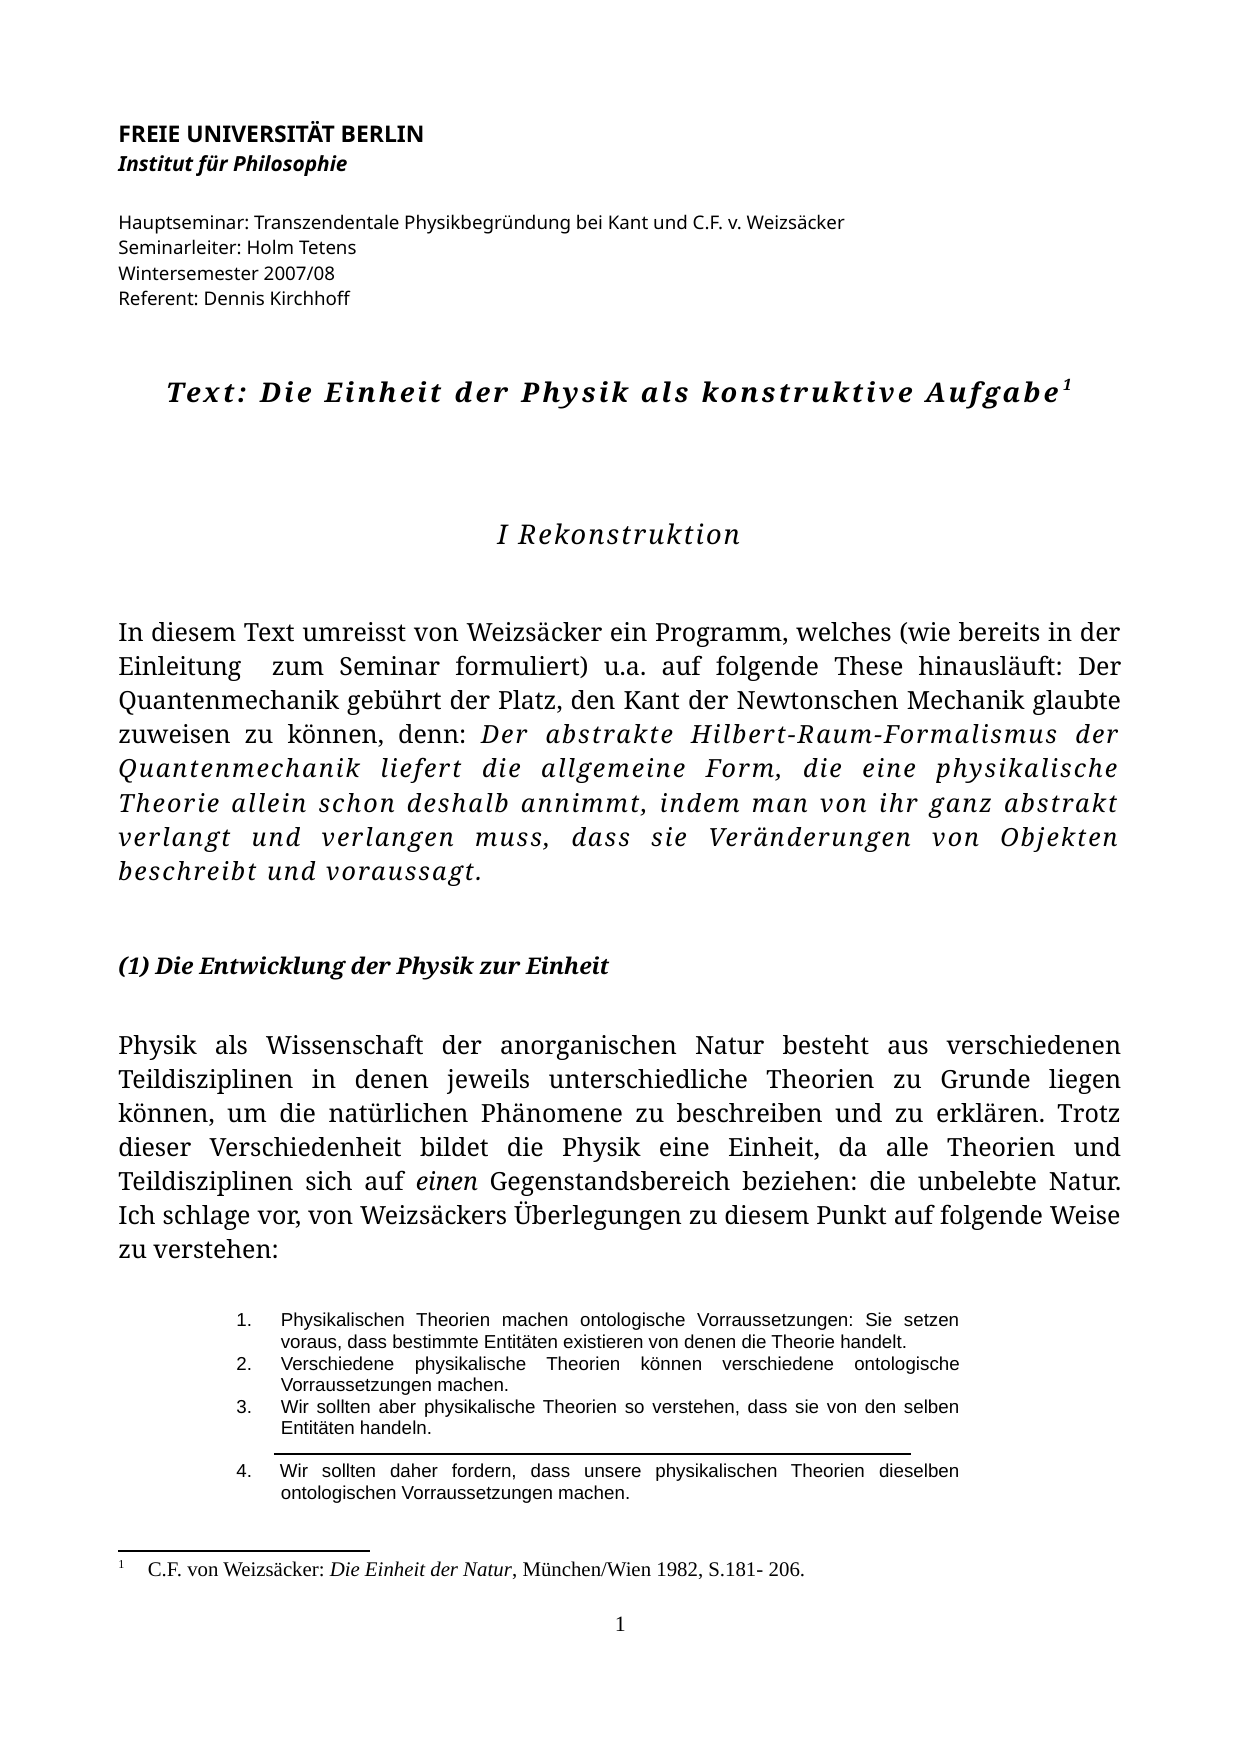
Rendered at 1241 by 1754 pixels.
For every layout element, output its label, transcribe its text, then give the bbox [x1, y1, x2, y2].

text 1. Physikalischen Theorien machen ontologische Vorraussetzungen: Sie setzen voraus, dass bestimmte Entitäten existieren von denen die Theorie handelt. [236, 1309, 959, 1352]
text 3. Wir sollten aber physikalische Theorien so verstehen, dass sie von den selben Entitäten handeln. [236, 1396, 959, 1439]
text In diesem Text umreisst von Weizsäcker ein Programm, welches (wie bereits in der Einleitung zum Seminar formuliert) u.a. auf folgende These hinausläuft: Der Quantenmechanik gebührt der Platz, den Kant der Newtonschen Mechanik glaubte zuweisen zu können, denn: Der abstrakte Hilbert-Raum-Formalismus der Quantenmechanik liefert die allgemeine Form, die eine physikalische Theorie allein schon deshalb annimmt, indem man von ihr ganz abstrakt verlangt und verlangen muss, dass sie Veränderungen von Objekten beschreibt und voraussagt. [118, 615, 1122, 887]
text C.F. von Weizsäcker: Die Einheit der Natur, München/Wien 1982, S.181- 206. [118, 1557, 1122, 1581]
text 4. Wir sollten daher fordern, dass unsere physikalischen Theorien dieselben ontologischen Vorraussetzungen machen. [236, 1460, 959, 1503]
text Wintersemester 2007/08 [118, 260, 1122, 286]
text Seminarleiter: Holm Tetens [118, 234, 1122, 260]
text Institut für Philosophie [118, 149, 1122, 178]
text Hauptseminar: Transzendentale Physikbegründung bei Kant und C.F. v. Weizsäcker [118, 209, 1122, 234]
text (1) Die Entwicklung der Physik zur Einheit [118, 950, 1122, 981]
text FREIE UNIVERSITÄT BERLIN [118, 118, 1122, 149]
text I Rekonstruktion [118, 516, 1122, 552]
text 2. Verschiedene physikalische Theorien können verschiedene ontologische Vorraussetzungen machen. [236, 1352, 959, 1396]
text Text: Die Einheit der Physik als konstruktive Aufgabe [118, 374, 1122, 411]
text Referent: Dennis Kirchhoff [118, 286, 1122, 311]
text Physik als Wissenschaft der anorganischen Natur besteht aus verschiedenen Teildisziplinen in denen jeweils unterschiedliche Theorien zu Grunde liegen können, um die natürlichen Phänomene zu beschreiben und zu erklären. Trotz dieser Verschiedenheit bildet die Physik eine Einheit, da alle Theorien und Teildisziplinen sich auf einen Gegenstandsbereich beziehen: die unbelebte Natur. Ich schlage vor, von Weizsäckers Überlegungen zu diesem Punkt auf folgende Weise zu verstehen: [118, 1028, 1122, 1266]
